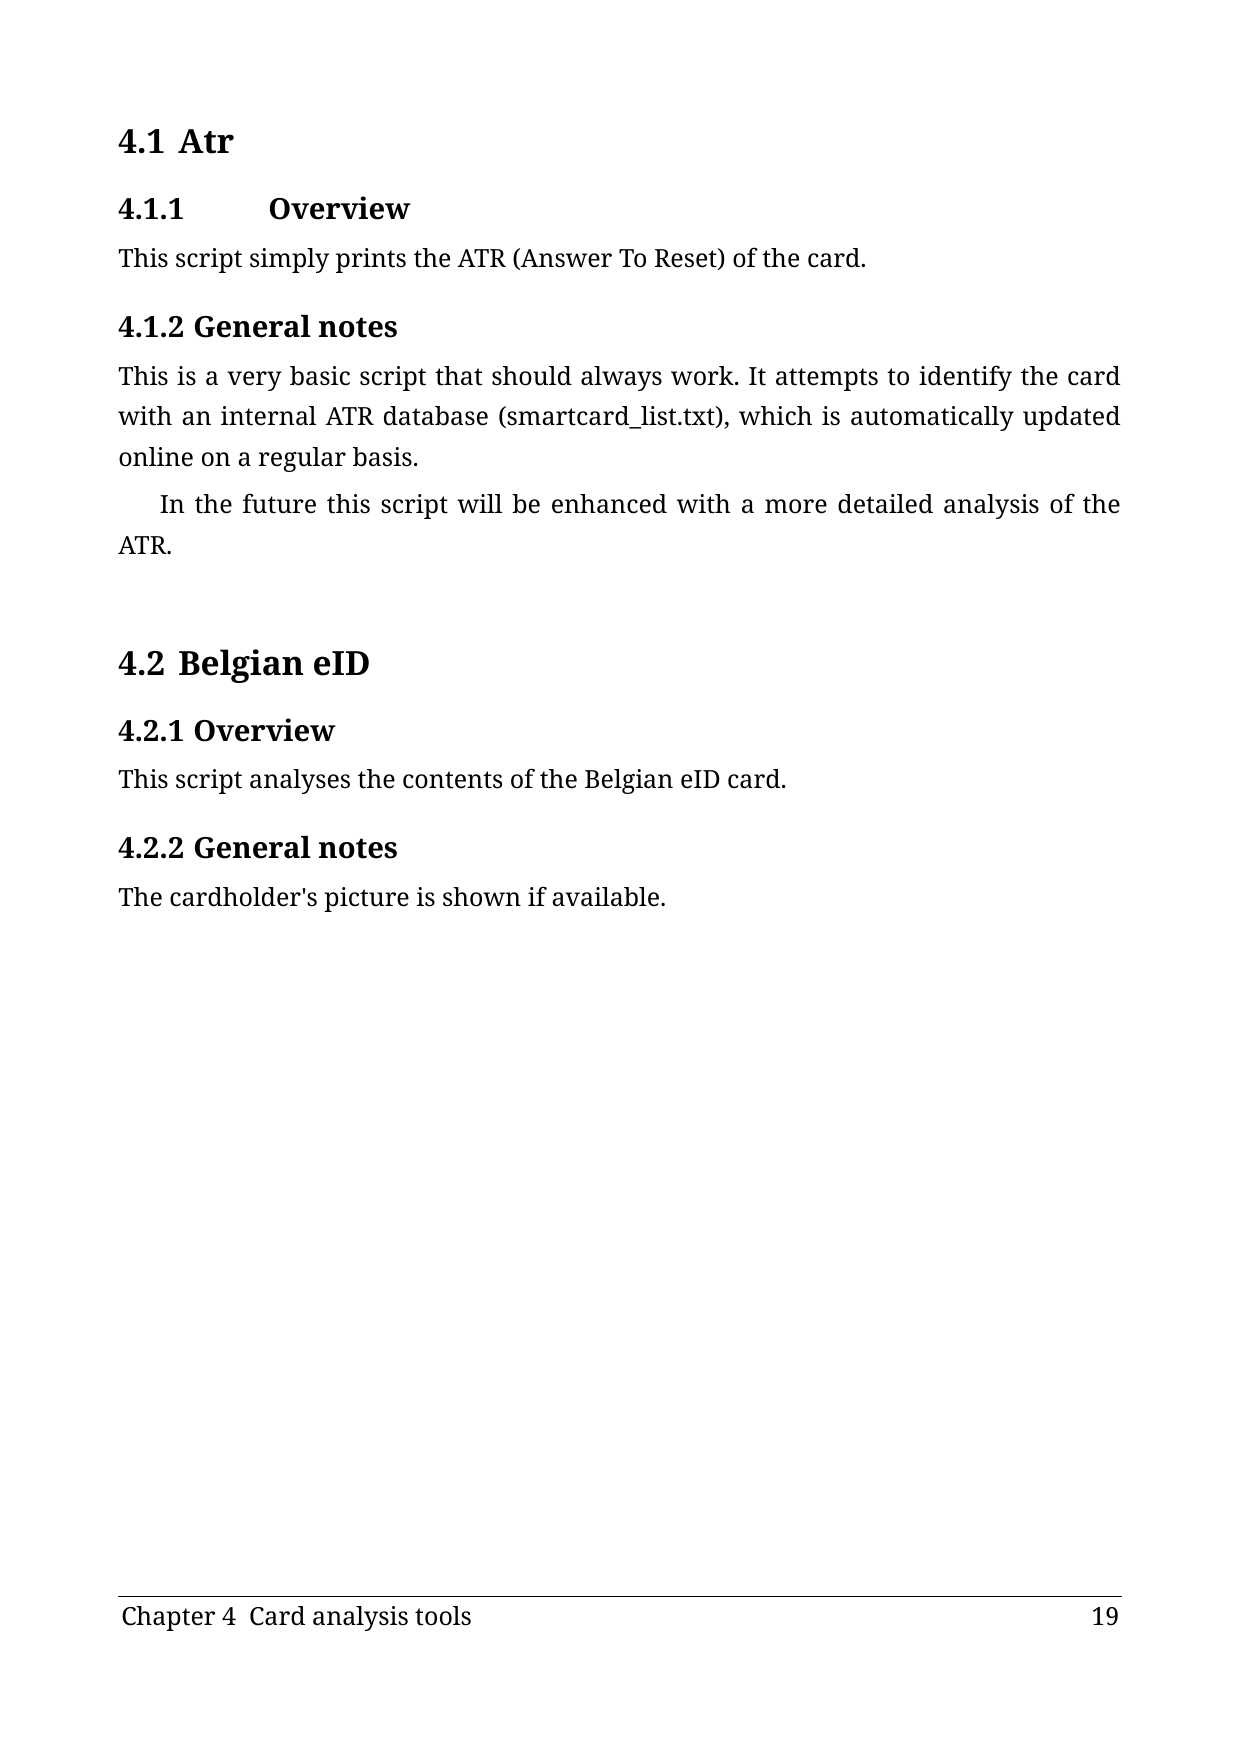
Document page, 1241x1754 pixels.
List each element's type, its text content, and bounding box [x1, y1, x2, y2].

subtitle Atr [118, 118, 1122, 163]
text In the future this script will be enhanced with a more detailed analysis of the ATR. [118, 487, 1122, 561]
subtitle General notes [118, 828, 1122, 867]
text This script simply prints the ATR (Answer To Reset) of the card. [118, 240, 1122, 274]
subtitle Overview [118, 188, 1122, 228]
subtitle Belgian eID [118, 640, 1122, 685]
text The cardholder's picture is shown if available. [118, 880, 1122, 914]
subtitle Overview [118, 710, 1122, 750]
text This script analyses the contents of the Belgian eID card. [118, 762, 1122, 796]
text This is a very basic script that should always work. It attempts to identify the card with an internal ATR database (smartcard_list.txt), which is automatically updated online on a regular basis. [118, 358, 1122, 474]
subtitle General notes [118, 306, 1122, 346]
